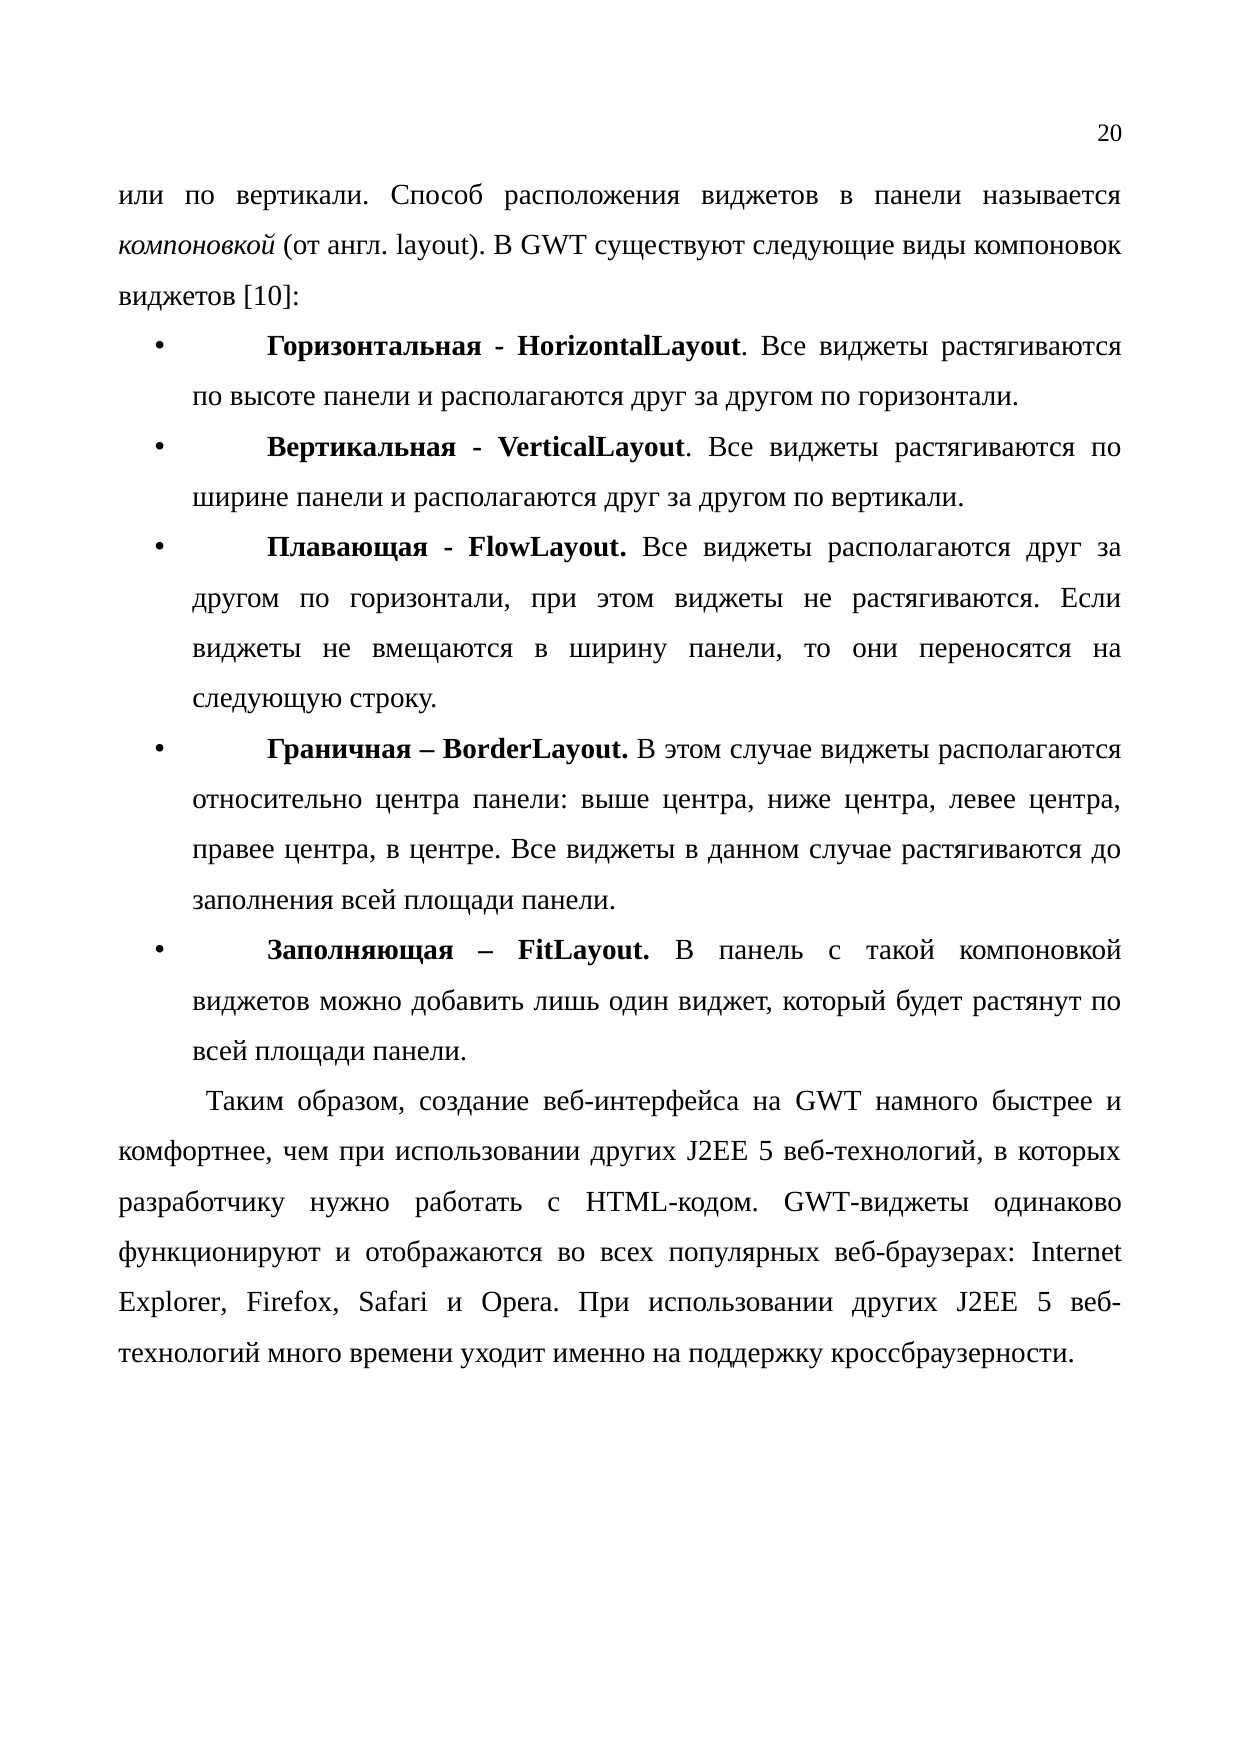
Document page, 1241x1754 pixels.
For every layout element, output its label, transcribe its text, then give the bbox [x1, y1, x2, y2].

text Таким образом, создание веб-интерфейса на GWT намного быстрее и комфортнее, чем при использовании других J2EE 5 веб-технологий, в которых разработчику нужно работать с HTML-кодом. GWT-виджеты одинаково функционируют и отображаются во всех популярных веб-браузерах: Internet Explorer, Firefox, Safari и Opera. При использовании других J2EE 5 веб-технологий много времени уходит именно на поддержку кроссбраузерности. [118, 1083, 1122, 1368]
list Плавающая - FlowLayout. Все виджеты располагаются друг за другом по горизонтали, при этом виджеты не растягиваются. Если виджеты не вмещаются в ширину панели, то они переносятся на следующую строку. [154, 529, 1122, 714]
list Заполняющая – FitLayout. В панель с такой компоновкой виджетов можно добавить лишь один виджет, который будет растянут по всей площади панели. [154, 932, 1122, 1066]
list Вертикальная - VerticalLayout. Все виджеты растягиваются по ширине панели и располагаются друг за другом по вертикали. [154, 429, 1122, 513]
text или по вертикали. Способ расположения виджетов в панели называется компоновкой (от англ. layout). В GWT существуют следующие виды компоновок виджетов [10]: [118, 177, 1122, 311]
list Граничная – BorderLayout. В этом случае виджеты располагаются относительно центра панели: выше центра, ниже центра, левее центра, правее центра, в центре. Все виджеты в данном случае растягиваются до заполнения всей площади панели. [154, 731, 1122, 915]
list Горизонтальная - HorizontalLayout. Все виджеты растягиваются по высоте панели и располагаются друг за другом по горизонтали. [154, 328, 1122, 412]
